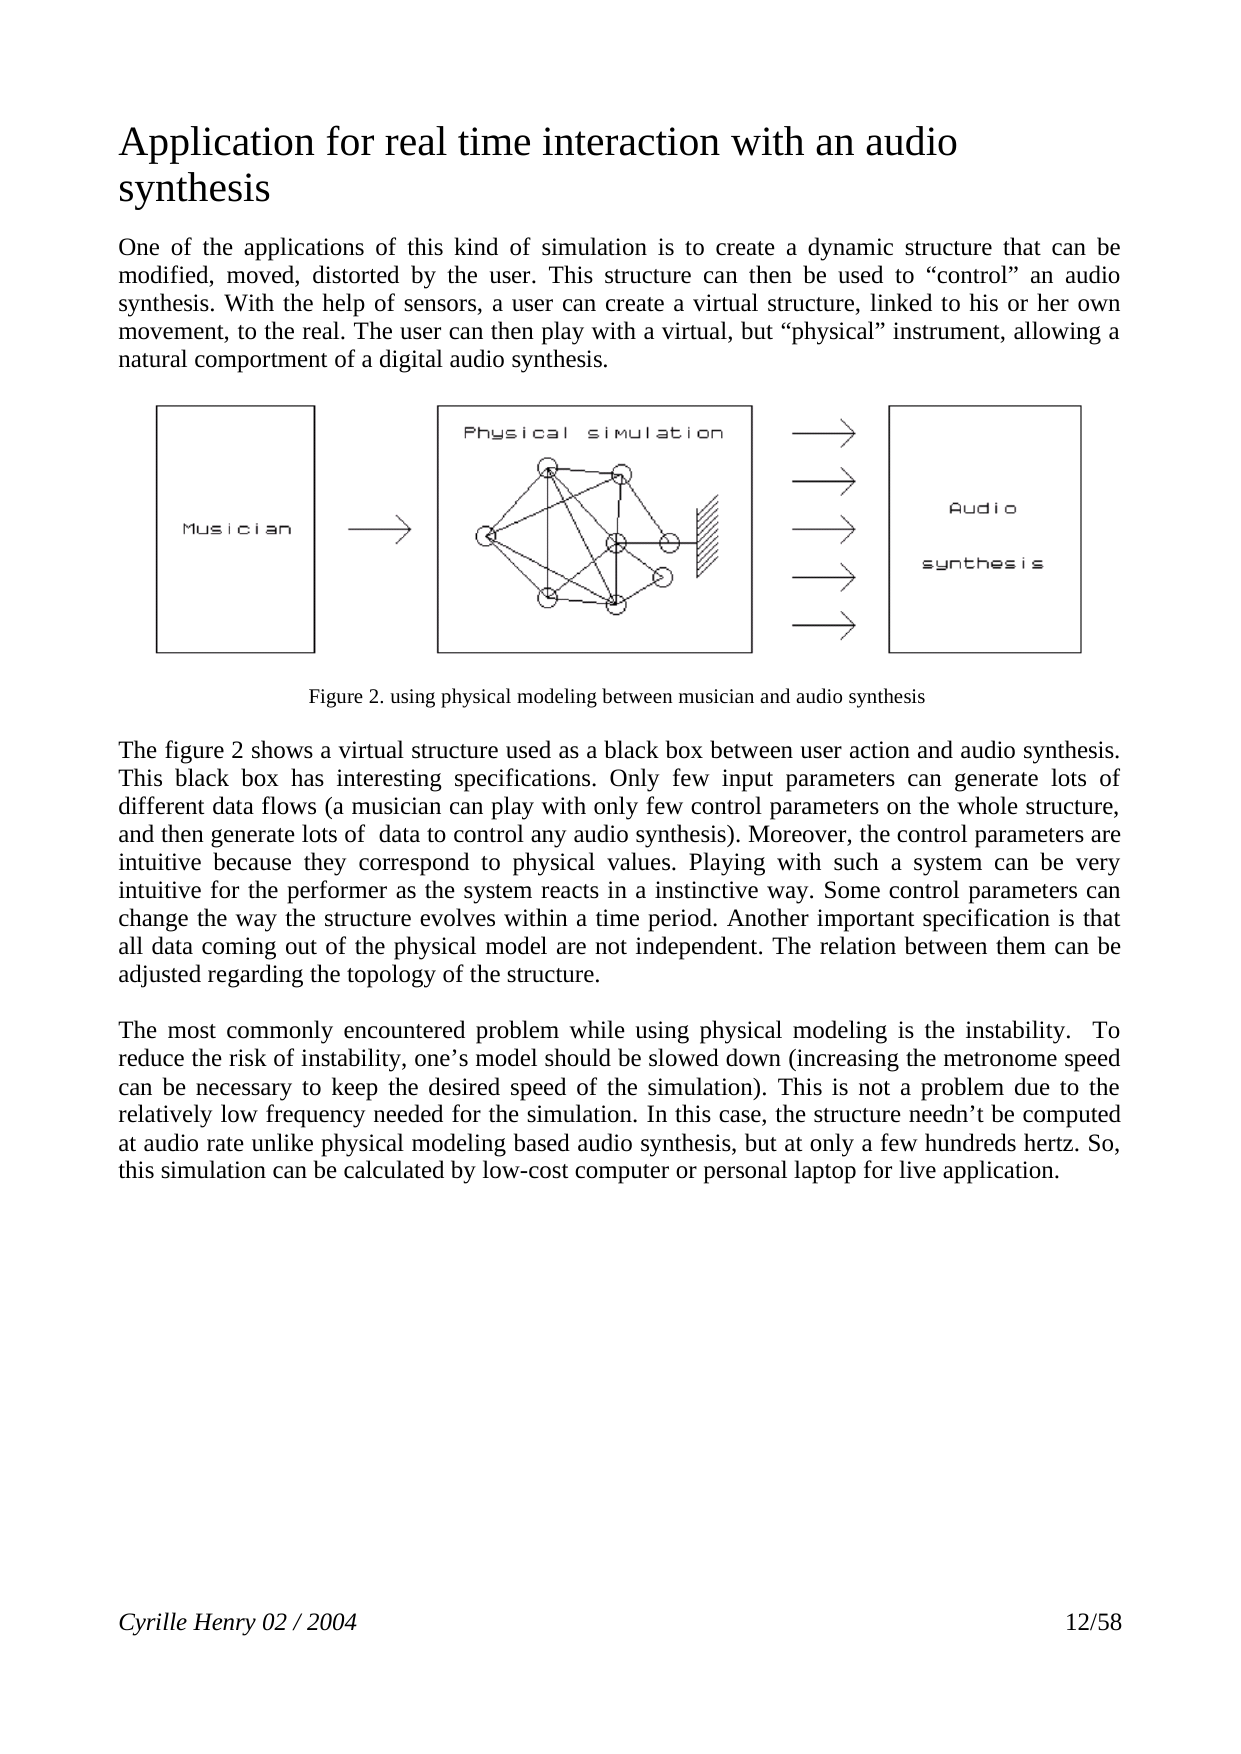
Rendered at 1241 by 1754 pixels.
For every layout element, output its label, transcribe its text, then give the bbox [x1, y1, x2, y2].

text The figure 2 shows a virtual structure used as a black box between user action and audio synthesis. This black box has interesting specifications. Only few input parameters can generate lots of different data flows (a musician can play with only few control parameters on the whole structure, and then generate lots of data to control any audio synthesis). Moreover, the control parameters are intuitive because they correspond to physical values. Playing with such a system can be very intuitive for the performer as the system reacts in a instinctive way. Some control parameters can change the way the structure evolves within a time period. Another important specification is that all data coming out of the physical model are not independent. The relation between them can be adjusted regarding the topology of the structure. [118, 736, 1122, 988]
text One of the applications of this kind of simulation is to create a dynamic structure that can be modified, moved, distorted by the user. This structure can then be used to “control” an audio synthesis. With the help of sensors, a user can create a virtual structure, linked to his or her own movement, to the real. The user can then play with a virtual, but “physical” instrument, allowing a natural comportment of a digital audio synthesis. [118, 233, 1122, 373]
text Application for real time interaction with an audio synthesis [118, 118, 1122, 210]
text The most commonly encountered problem while using physical modeling is the instability. To reduce the risk of instability, one’s model should be slowed down (increasing the metronome speed can be necessary to keep the desired speed of the simulation). This is not a problem due to the relatively low frequency needed for the simulation. In this case, the structure needn’t be computed at audio rate unlike physical modeling based audio synthesis, but at only a few hundreds hertz. So, this simulation can be calculated by low-cost computer or personal laptop for live application. [118, 1016, 1122, 1184]
picture [151, 401, 1089, 657]
text Figure 2. using physical modeling between musician and audio synthesis [118, 685, 1122, 708]
